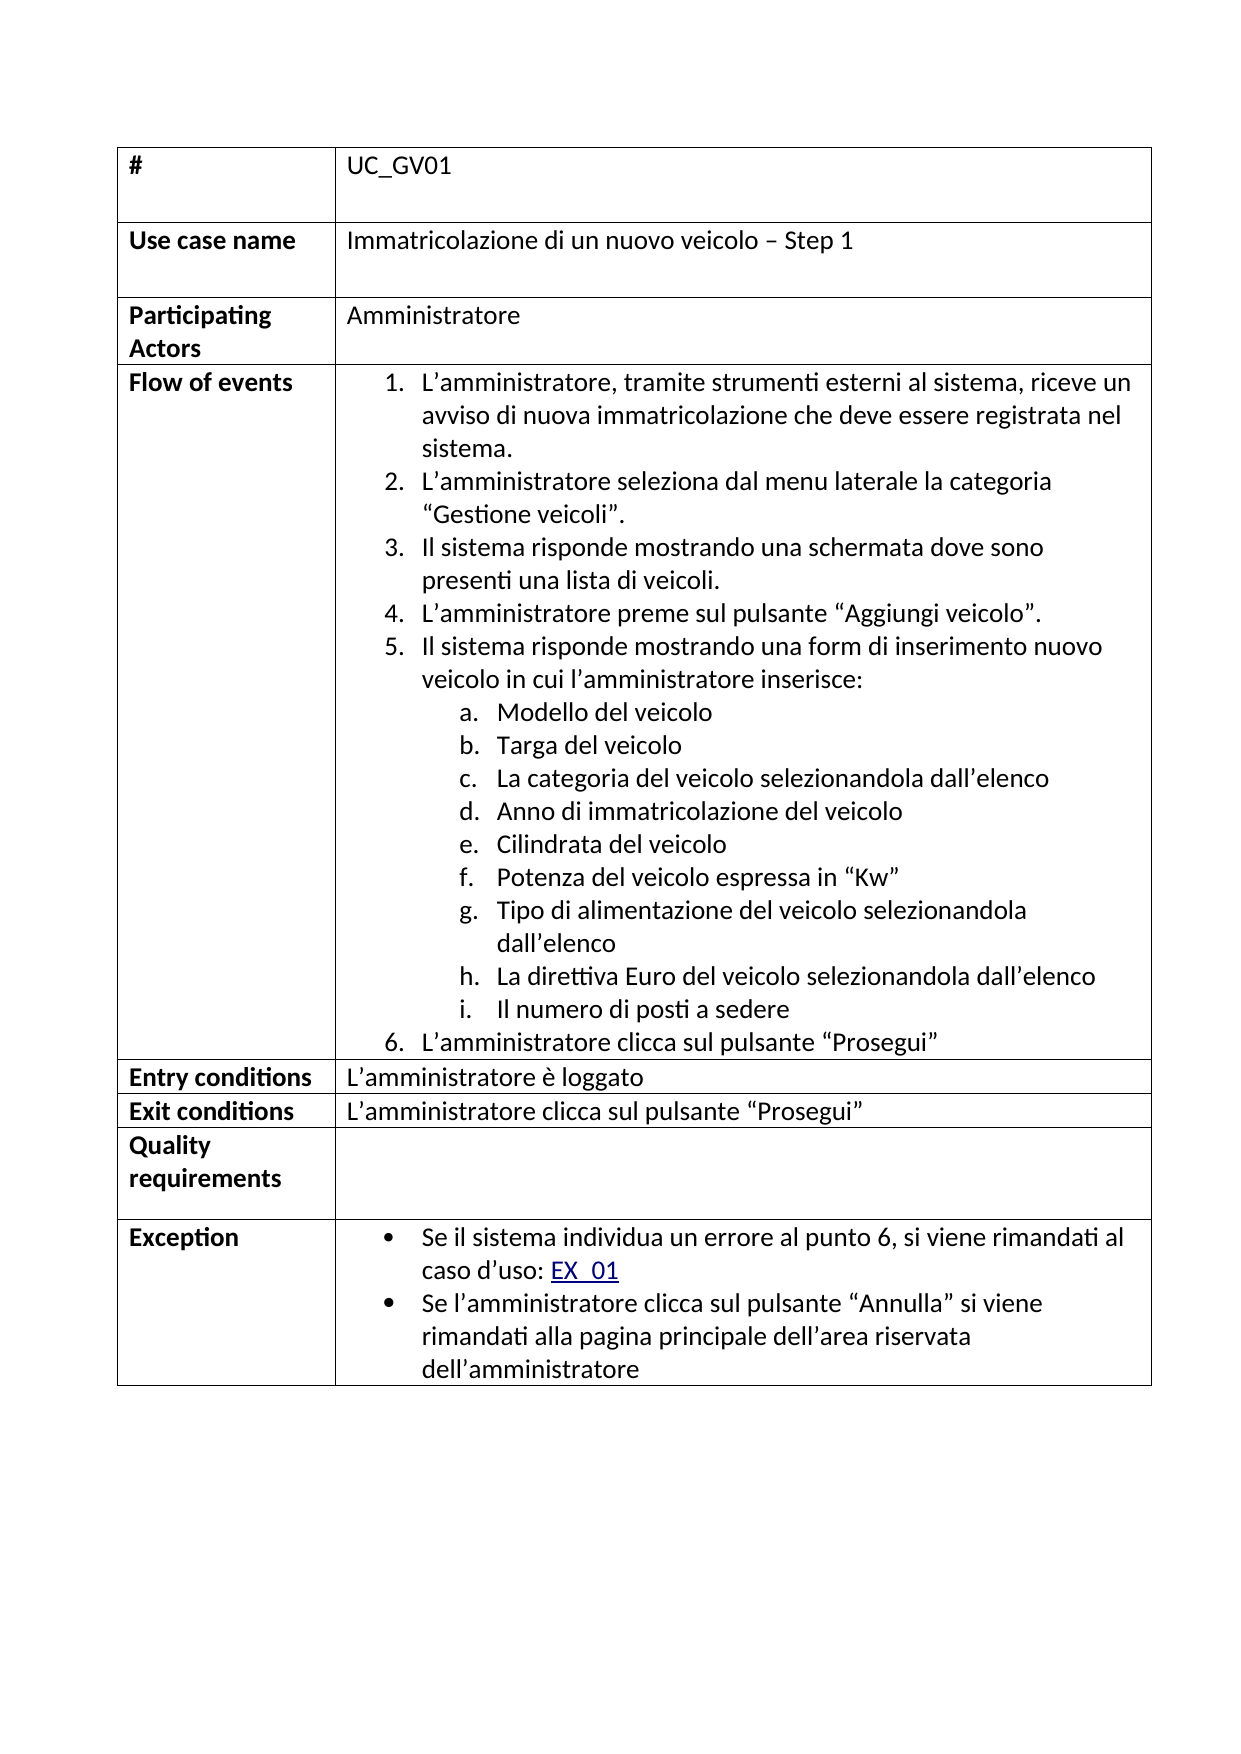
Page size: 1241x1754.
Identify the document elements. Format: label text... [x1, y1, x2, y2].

table_header UC_GV01 [336, 148, 1151, 222]
table_cell Exception [118, 1220, 335, 1385]
table_cell Quality requirementsuq [118, 1128, 335, 1219]
table_cell Flow of events [118, 365, 335, 1059]
table_header # [118, 148, 335, 222]
table_cell Participating Actors [118, 298, 335, 364]
table_cell L’amministratore clicca sul pulsante “Prosegui” [336, 1094, 1151, 1127]
table_cell Use case name [118, 223, 335, 297]
table_cell Se il sistema individua un errore al punto 6, si viene rimandati al caso d’uso: EX_01 Se l’amministratore clicca sul pulsante “Annulla” si viene rimandati alla pagina principale dell’area riservata dell’amministratore [336, 1220, 1151, 1385]
table_cell L’amministratore è loggato [336, 1060, 1151, 1093]
table_cell [336, 1128, 1151, 1219]
table_cell Exit conditions [118, 1094, 335, 1127]
table_cell Entry conditions [118, 1060, 335, 1093]
table_cell Immatricolazione di un nuovo veicolo – Step 1 [336, 223, 1151, 297]
table_cell L’amministratore, tramite strumenti esterni al sistema, riceve un avviso di nuova immatricolazione che deve essere registrata nel sistema. L’amministratore seleziona dal menu laterale la categoria “Gestione veicoli”. Il sistema risponde mostrando una schermata dove sono presenti una lista di veicoli. L’amministratore preme sul pulsante “Aggiungi veicolo”. Il sistema risponde mostrando una form di inserimento nuovo veicolo in cui l’amministratore inserisce: Modello del veicolo Targa del veicolo La categoria del veicolo selezionandola dall’elenco Anno di immatricolazione del veicolo Cilindrata del veicolo Potenza del veicolo espressa in “Kw” Tipo di alimentazione del veicolo selezionandola dall’elenco La direttiva Euro del veicolo selezionandola dall’elenco Il numero di posti a sedere L’amministratore clicca sul pulsante “Prosegui” [336, 365, 1151, 1059]
table_cell Amministratore [336, 298, 1151, 364]
